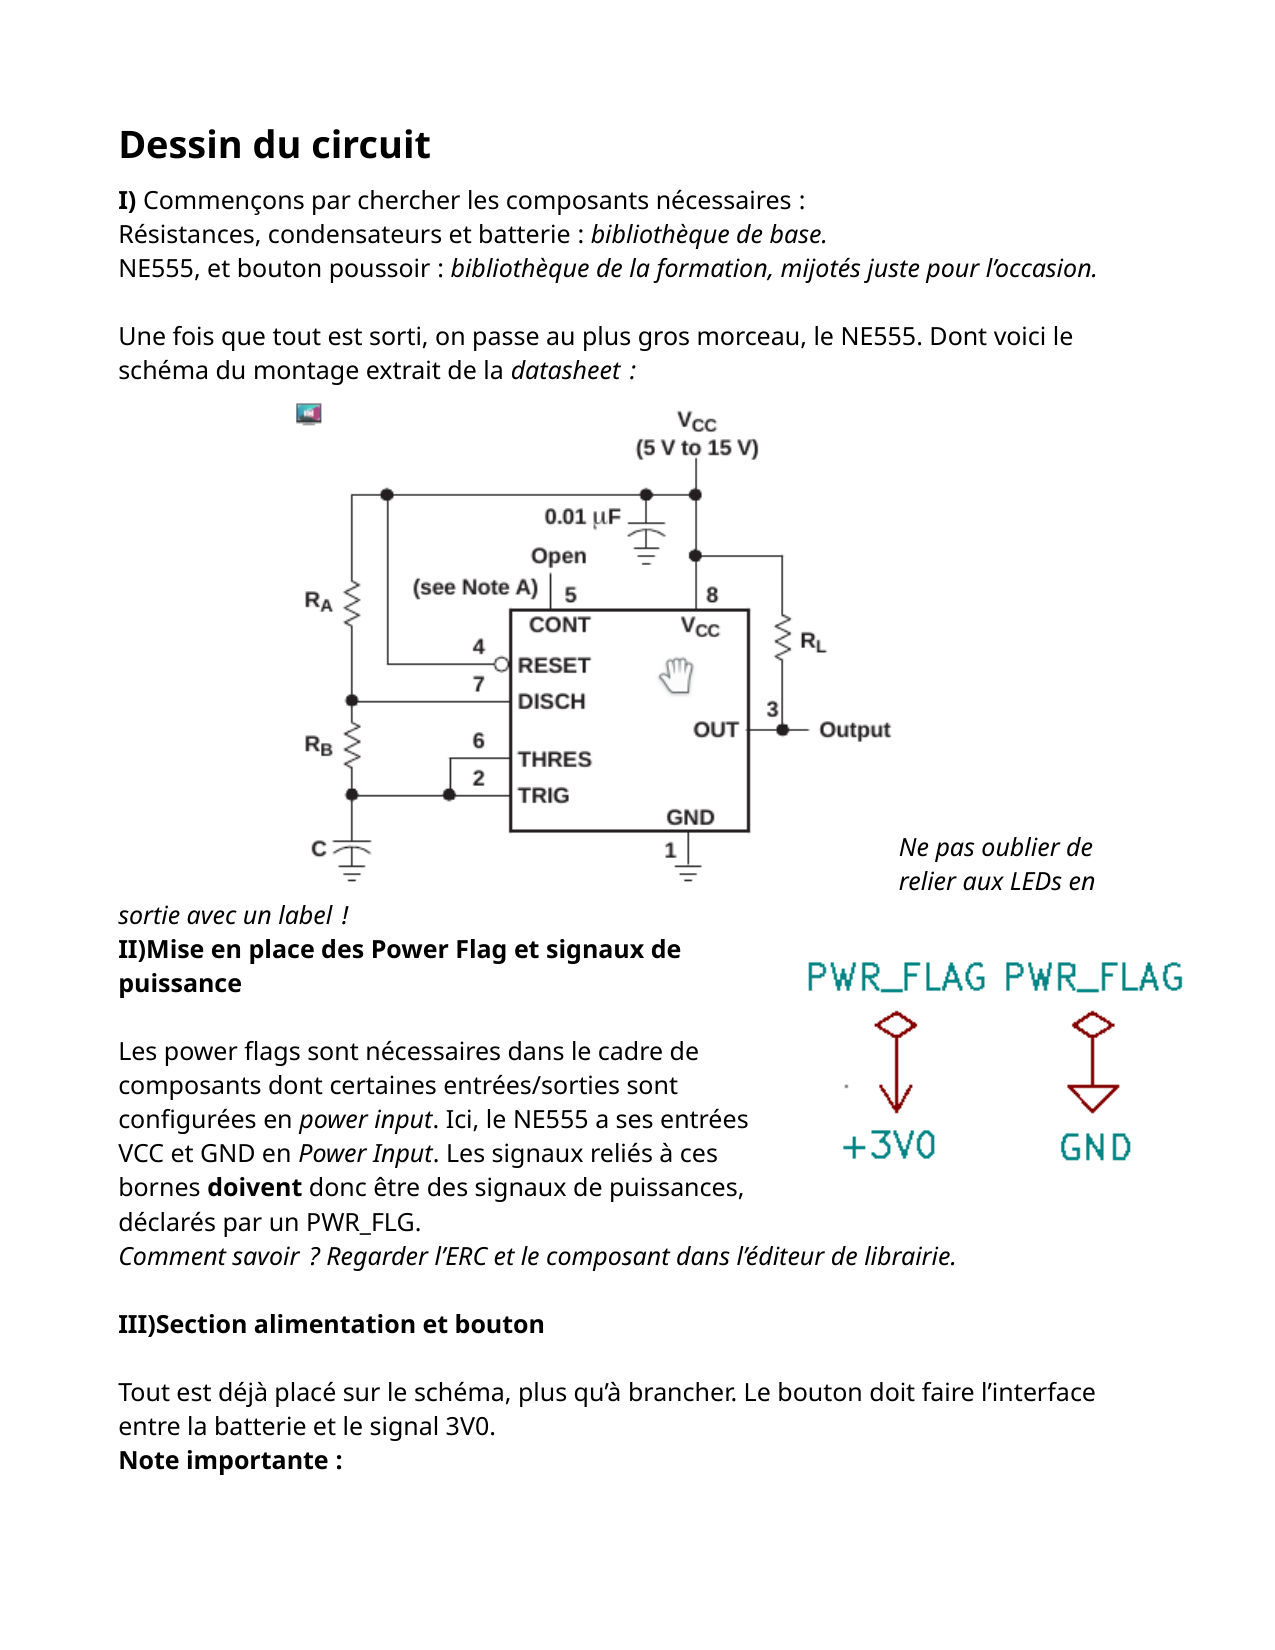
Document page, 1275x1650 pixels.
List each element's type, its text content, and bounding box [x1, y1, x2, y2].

text Tout est déjà placé sur le schéma, plus qu’à brancher. Le bouton doit faire l’interface entre la batterie et le signal 3V0. [118, 1374, 1157, 1443]
text Une fois que tout est sorti, on passe au plus gros morceau, le NE555. Dont voici le schéma du montage extrait de la datasheet : [118, 318, 1157, 387]
text I) Commençons par chercher les composants nécessaires : [118, 182, 1157, 216]
picture [795, 947, 1200, 1173]
text Comment savoir ? Regarder l’ERC et le composant dans l’éditeur de librairie. [118, 1238, 1157, 1272]
text Ne pas oublier de relier aux LEDs en sortie avec un label ! [118, 829, 1157, 932]
text Résistances, condensateurs et batterie : bibliothèque de base. [118, 216, 1157, 250]
text Note importante : [118, 1443, 1157, 1477]
picture [295, 402, 899, 894]
text II)Mise en place des Power Flag et signaux de puissance [118, 932, 1157, 1000]
text III)Section alimentation et bouton [118, 1306, 1157, 1340]
text NE555, et bouton poussoir : bibliothèque de la formation, mijotés juste pour l’occasion. [118, 250, 1157, 284]
text Les power flags sont nécessaires dans le cadre de composants dont certaines entrées/sorties sont configurées en power input. Ici, le NE555 a ses entrées VCC et GND en Power Input. Les signaux reliés à ces bornes doivent donc être des signaux de puissances, déclarés par un PWR_FLG. [118, 1034, 1157, 1238]
subtitle Dessin du circuit [118, 118, 1157, 170]
